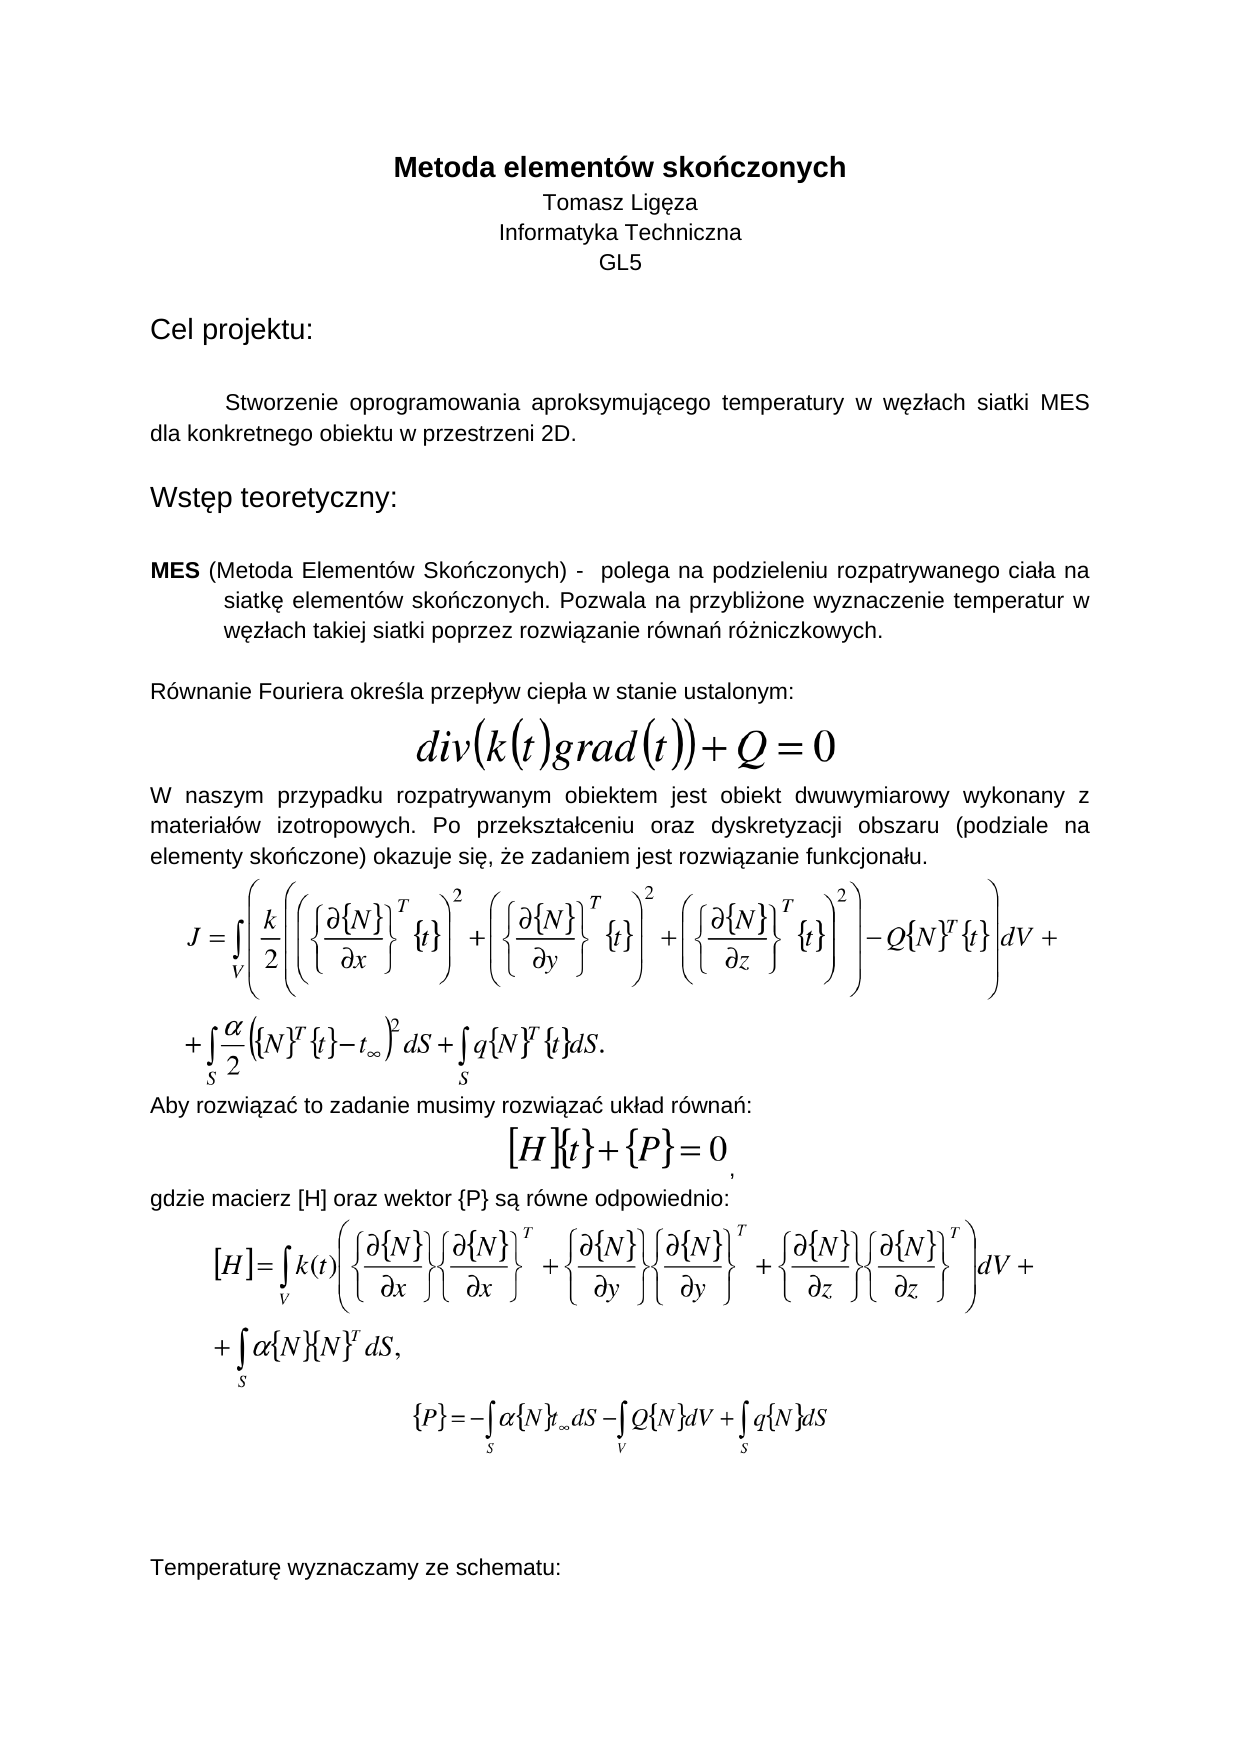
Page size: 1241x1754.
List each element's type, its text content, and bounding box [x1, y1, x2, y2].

text Stworzenie oprogramowania aproksymującego temperatury w węzłach siatki MES dla konkretnego obiektu w przestrzeni 2D. [150, 389, 1090, 446]
picture [409, 1394, 831, 1460]
picture [181, 872, 1059, 1088]
text Równanie Fouriera określa przepływ ciepła w stanie ustalonym: [150, 678, 1090, 704]
picture [398, 708, 842, 779]
text Informatyka Techniczna [150, 219, 1090, 245]
text Wstęp teoretyczny: [150, 480, 1090, 513]
picture [203, 1215, 1037, 1391]
text MES (Metoda Elementów Skończonych) - polega na podzieleniu rozpatrywanego ciała na siatkę elementów skończonych. Pozwala na przybliżone wyznaczenie temperatur w węzłach takiej siatki poprzez rozwiązanie równań różniczkowych. [150, 557, 1090, 644]
text GL5 [150, 249, 1090, 275]
text , [150, 1122, 1090, 1181]
text Aby rozwiązać to zadanie musimy rozwiązać układ równań: [150, 1092, 1090, 1118]
text Metoda elementów skończonych [150, 150, 1090, 183]
text gdzie macierz [H] oraz wektor {P} są równe odpowiednio: [150, 1185, 1090, 1211]
text Tomasz Ligęza [150, 188, 1090, 215]
text W naszym przypadku rozpatrywanym obiektem jest obiekt dwuwymiarowy wykonany z materiałów izotropowych. Po przekształceniu oraz dyskretyzacji obszaru (podziale na elementy skończone) okazuje się, że zadaniem jest rozwiązanie funkcjonału. [150, 782, 1090, 869]
text Temperaturę wyznaczamy ze schematu: [150, 1554, 1090, 1580]
text Cel projektu: [150, 312, 1090, 346]
picture [505, 1121, 729, 1176]
